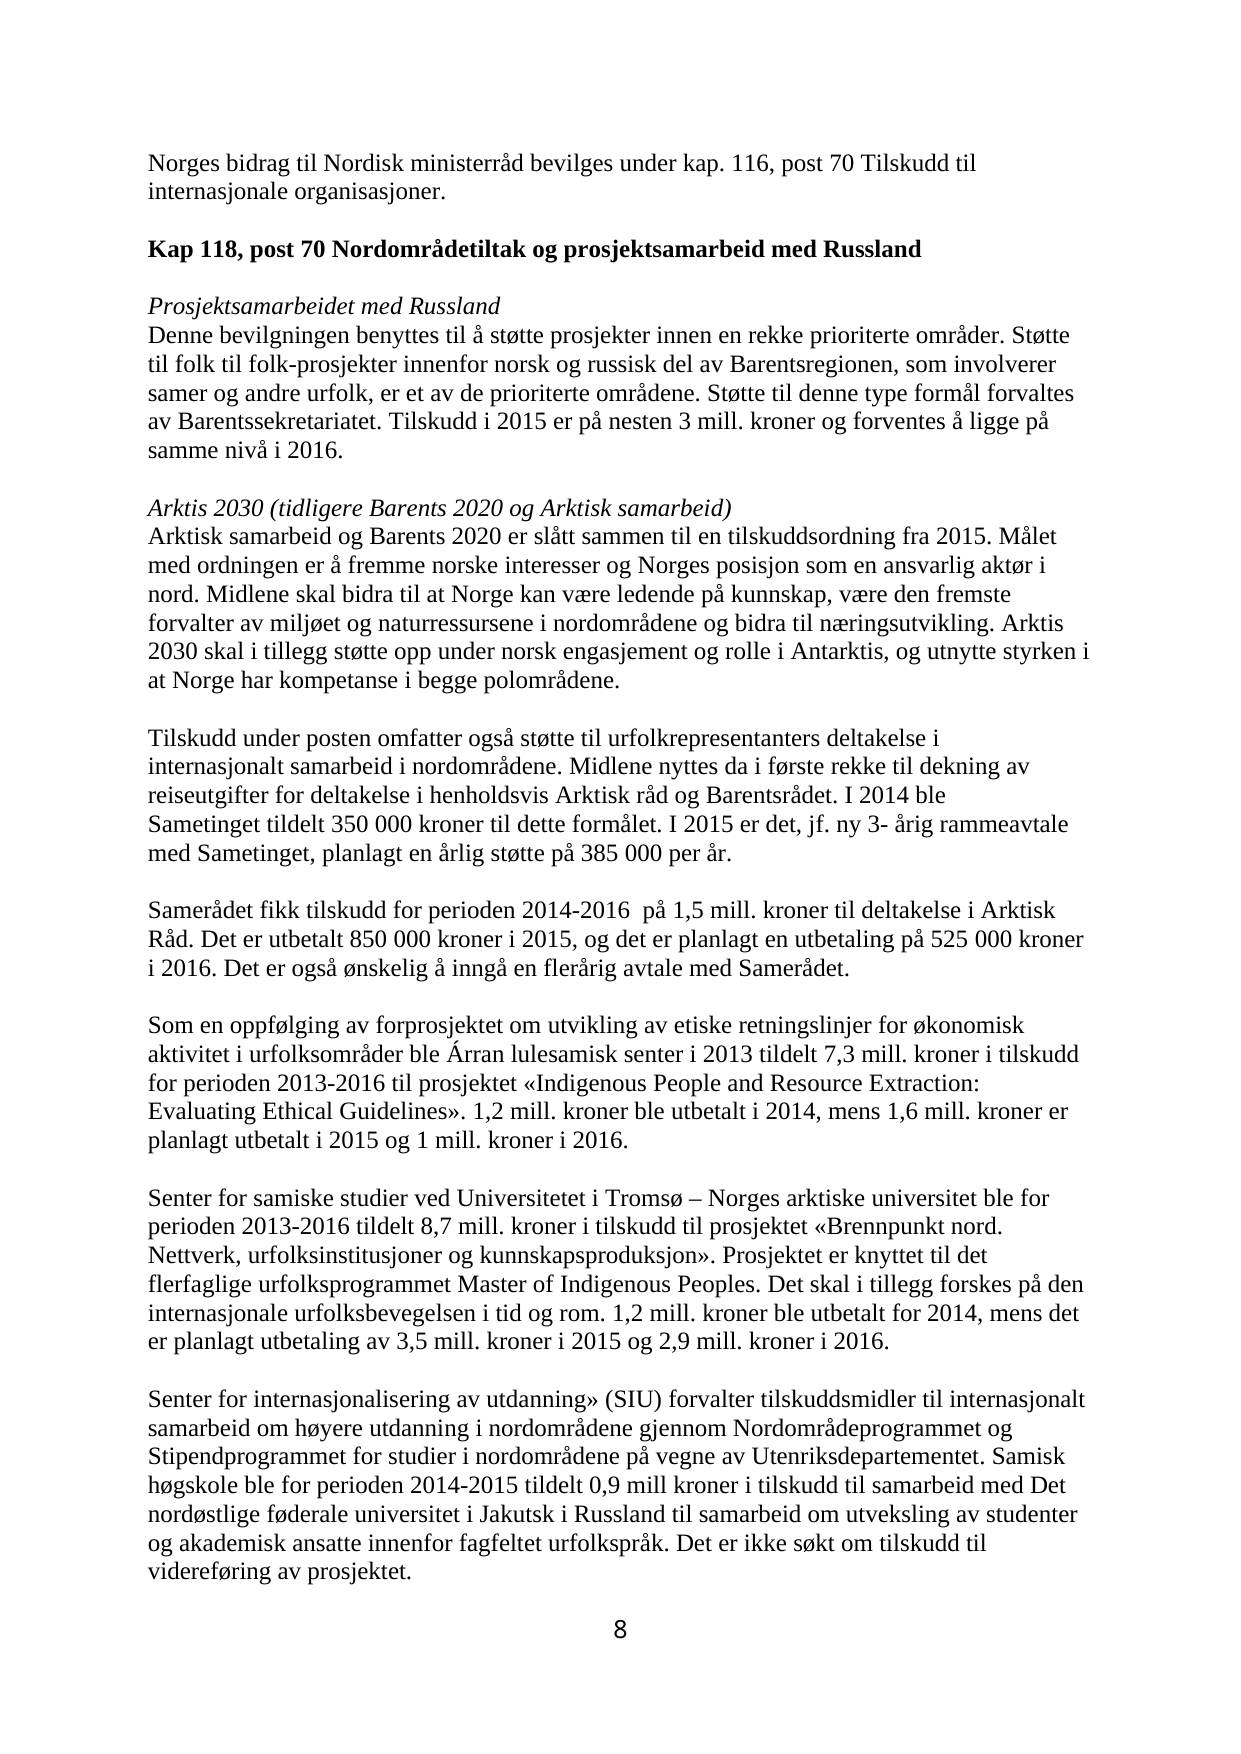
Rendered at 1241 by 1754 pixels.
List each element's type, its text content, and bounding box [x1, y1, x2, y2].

text Prosjektsamarbeidet med Russland [148, 291, 1093, 320]
text Senter for internasjonalisering av utdanning» (SIU) forvalter tilskuddsmidler til internasjonalt samarbeid om høyere utdanning i nordområdene gjennom Nordområdeprogrammet og Stipendprogrammet for studier i nordområdene på vegne av Utenriksdepartementet. Samisk høgskole ble for perioden 2014-2015 tildelt 0,9 mill kroner i tilskudd til samarbeid med Det nordøstlige føderale universitet i Jakutsk i Russland til samarbeid om utveksling av studenter og akademisk ansatte innenfor fagfeltet urfolkspråk. Det er ikke søkt om tilskudd til videreføring av prosjektet. [148, 1384, 1093, 1585]
text flerfaglige urfolksprogrammet Master of Indigenous Peoples. Det skal i tillegg forskes på den internasjonale urfolksbevegelsen i tid og rom. 1,2 mill. kroner ble utbetalt for 2014, mens det er planlagt utbetaling av 3,5 mill. kroner i 2015 og 2,9 mill. kroner i 2016. [148, 1269, 1093, 1355]
text Som en oppfølging av forprosjektet om utvikling av etiske retningslinjer for økonomisk aktivitet i urfolksområder ble Árran lulesamisk senter i 2013 tildelt 7,3 mill. kroner i tilskudd for perioden 2013-2016 til prosjektet «Indigenous People and Resource Extraction: Evaluating Ethical Guidelines». 1,2 mill. kroner ble utbetalt i 2014, mens 1,6 mill. kroner er planlagt utbetalt i 2015 og 1 mill. kroner i 2016. [148, 1010, 1093, 1154]
text Nettverk, urfolksinstitusjoner og kunnskapsproduksjon». Prosjektet er knyttet til det [148, 1240, 1093, 1269]
text internasjonalt samarbeid i nordområdene. Midlene nyttes da i første rekke til dekning av reiseutgifter for deltakelse i henholdsvis Arktisk råd og Barentsrådet. I 2014 ble [148, 751, 1093, 809]
text Senter for samiske studier ved Universitetet i Tromsø – Norges arktiske universitet ble for perioden 2013-2016 tildelt 8,7 mill. kroner i tilskudd til prosjektet «Brennpunkt nord. [148, 1183, 1093, 1240]
text Sametinget tildelt 350 000 kroner til dette formålet. I 2015 er det, jf. ny 3- årig rammeavtale med Sametinget, planlagt en årlig støtte på 385 000 per år. [148, 809, 1093, 866]
text Denne bevilgningen benyttes til å støtte prosjekter innen en rekke prioriterte områder. Støtte til folk til folk-prosjekter innenfor norsk og russisk del av Barentsregionen, som involverer samer og andre urfolk, er et av de prioriterte områdene. Støtte til denne type formål forvaltes av Barentssekretariatet. Tilskudd i 2015 er på nesten 3 mill. kroner og forventes å ligge på samme nivå i 2016. [148, 320, 1093, 464]
text Norges bidrag til Nordisk ministerråd bevilges under kap. 116, post 70 Tilskudd til internasjonale organisasjoner. [148, 148, 1093, 205]
text Kap 118, post 70 Nordområdetiltak og prosjektsamarbeid med Russland [148, 234, 1033, 263]
text Arktisk samarbeid og Barents 2020 er slått sammen til en tilskuddsordning fra 2015. Målet med ordningen er å fremme norske interesser og Norges posisjon som en ansvarlig aktør i nord. Midlene skal bidra til at Norge kan være ledende på kunnskap, være den fremste forvalter av miljøet og naturressursene i nordområdene og bidra til næringsutvikling. Arktis 2030 skal i tillegg støtte opp under norsk engasjement og rolle i Antarktis, og utnytte styrken i at Norge har kompetanse i begge polområdene. [148, 521, 1093, 694]
text Tilskudd under posten omfatter også støtte til urfolkrepresentanters deltakelse i [148, 723, 1093, 751]
text Arktis 2030 (tidligere Barents 2020 og Arktisk samarbeid) [148, 493, 1093, 521]
text Samerådet fikk tilskudd for perioden 2014-2016 på 1,5 mill. kroner til deltakelse i Arktisk Råd. Det er utbetalt 850 000 kroner i 2015, og det er planlagt en utbetaling på 525 000 kroner i 2016. Det er også ønskelig å inngå en flerårig avtale med Samerådet. [148, 895, 1093, 981]
